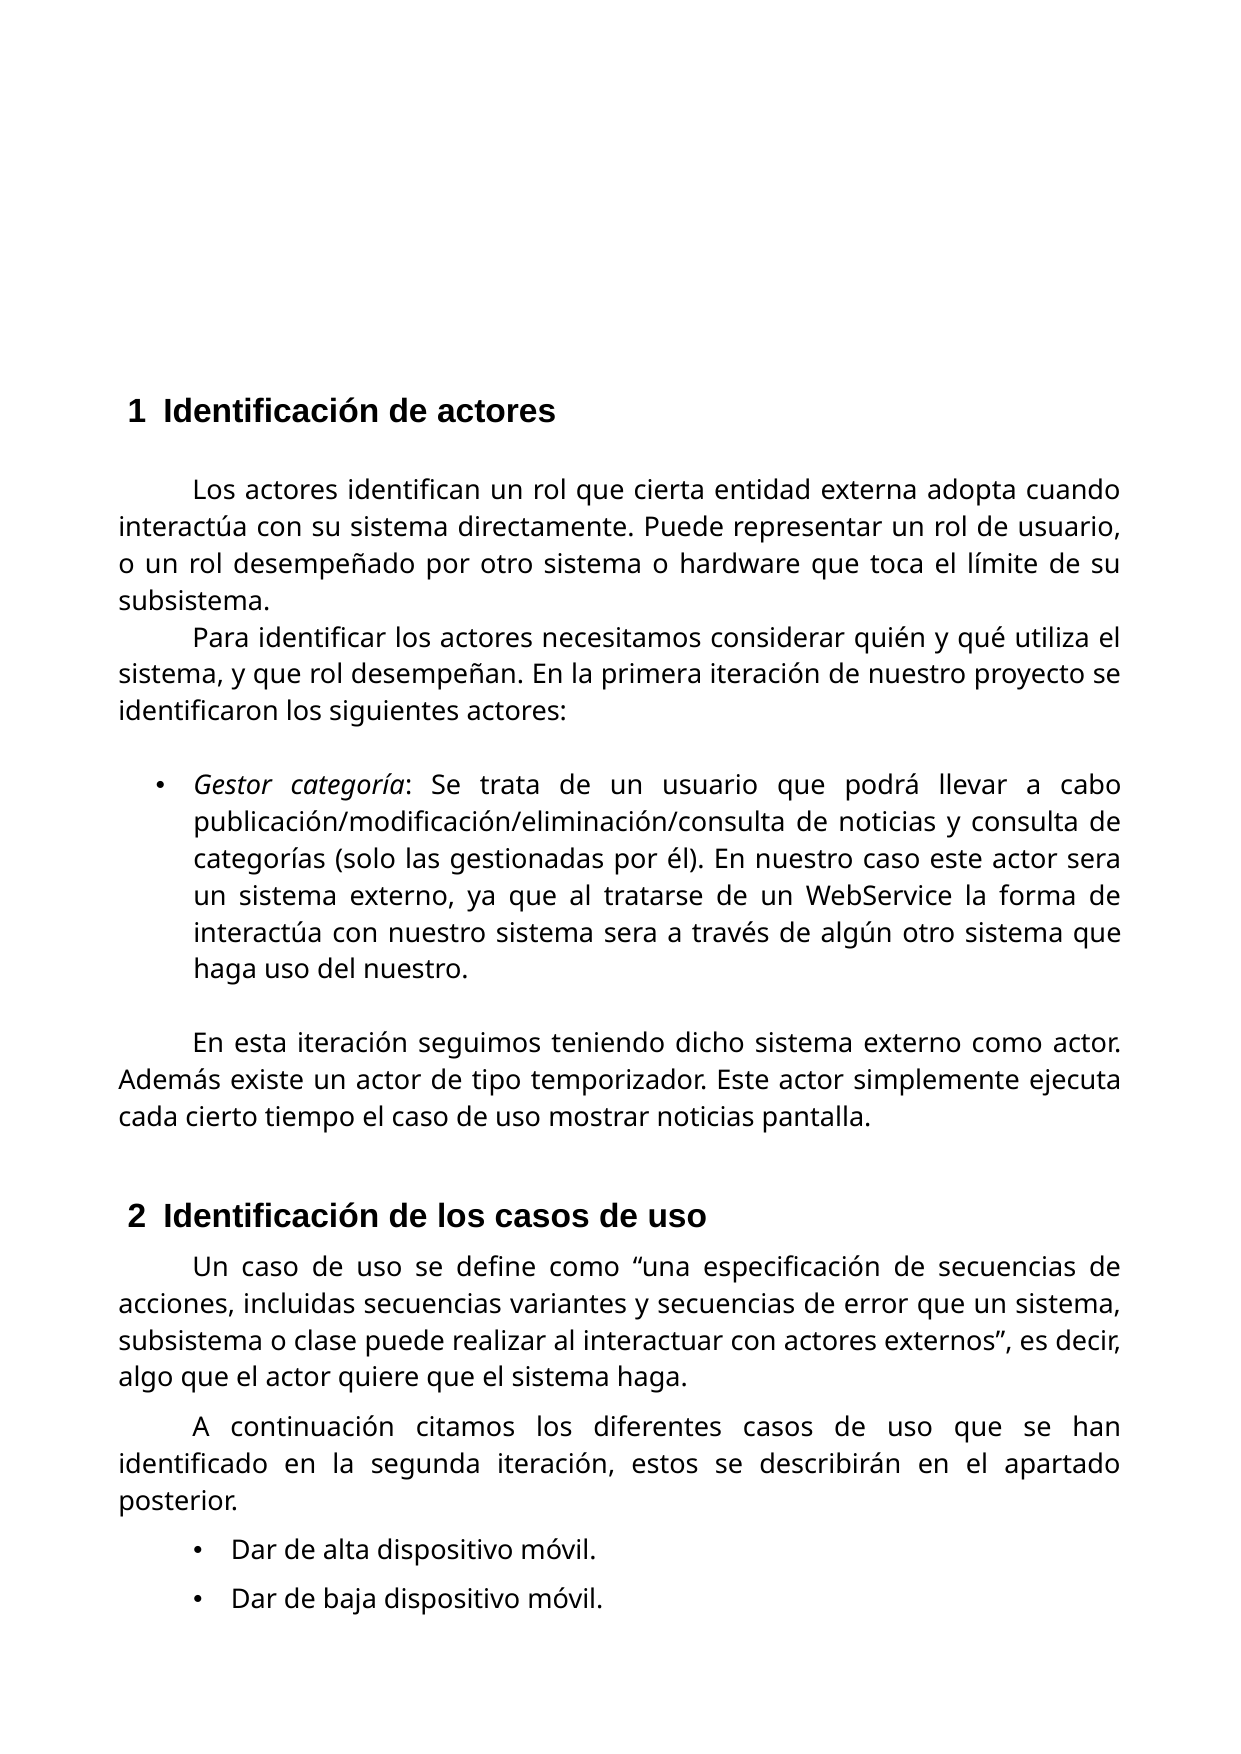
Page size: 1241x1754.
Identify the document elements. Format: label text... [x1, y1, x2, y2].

subtitle Identificación de los casos de uso [118, 1196, 1122, 1235]
list Gestor categoría: Se trata de un usuario que podrá llevar a cabo publicación/modificación/eliminación/consulta de noticias y consulta de categorías (solo las gestionadas por él). En nuestro caso este actor sera un sistema externo, ya que al tratarse de un WebService la forma de interactúa con nuestro sistema sera a través de algún otro sistema que haga uso del nuestro. [156, 766, 1122, 987]
list Dar de baja dispositivo móvil. [193, 1580, 1122, 1617]
text Los actores identifican un rol que cierta entidad externa adopta cuando interactúa con su sistema directamente. Puede representar un rol de usuario, o un rol desempeñado por otro sistema o hardware que toca el límite de su subsistema. [118, 471, 1122, 618]
text Para identificar los actores necesitamos considerar quién y qué utiliza el sistema, y que rol desempeñan. En la primera iteración de nuestro proyecto se identificaron los siguientes actores: [118, 618, 1122, 729]
subtitle Identificación de actores [118, 391, 1122, 429]
text A continuación citamos los diferentes casos de uso que se han identificado en la segunda iteración, estos se describirán en el apartado posterior. [118, 1407, 1122, 1518]
text En esta iteración seguimos teniendo dicho sistema externo como actor. Además existe un actor de tipo temporizador. Este actor simplemente ejecuta cada cierto tiempo el caso de uso mostrar noticias pantalla. [118, 1024, 1122, 1134]
list Dar de alta dispositivo móvil. [193, 1530, 1122, 1567]
text Un caso de uso se define como “una especificación de secuencias de acciones, incluidas secuencias variantes y secuencias de error que un sistema, subsistema o clase puede realizar al interactuar con actores externos”, es decir, algo que el actor quiere que el sistema haga. [118, 1247, 1122, 1395]
